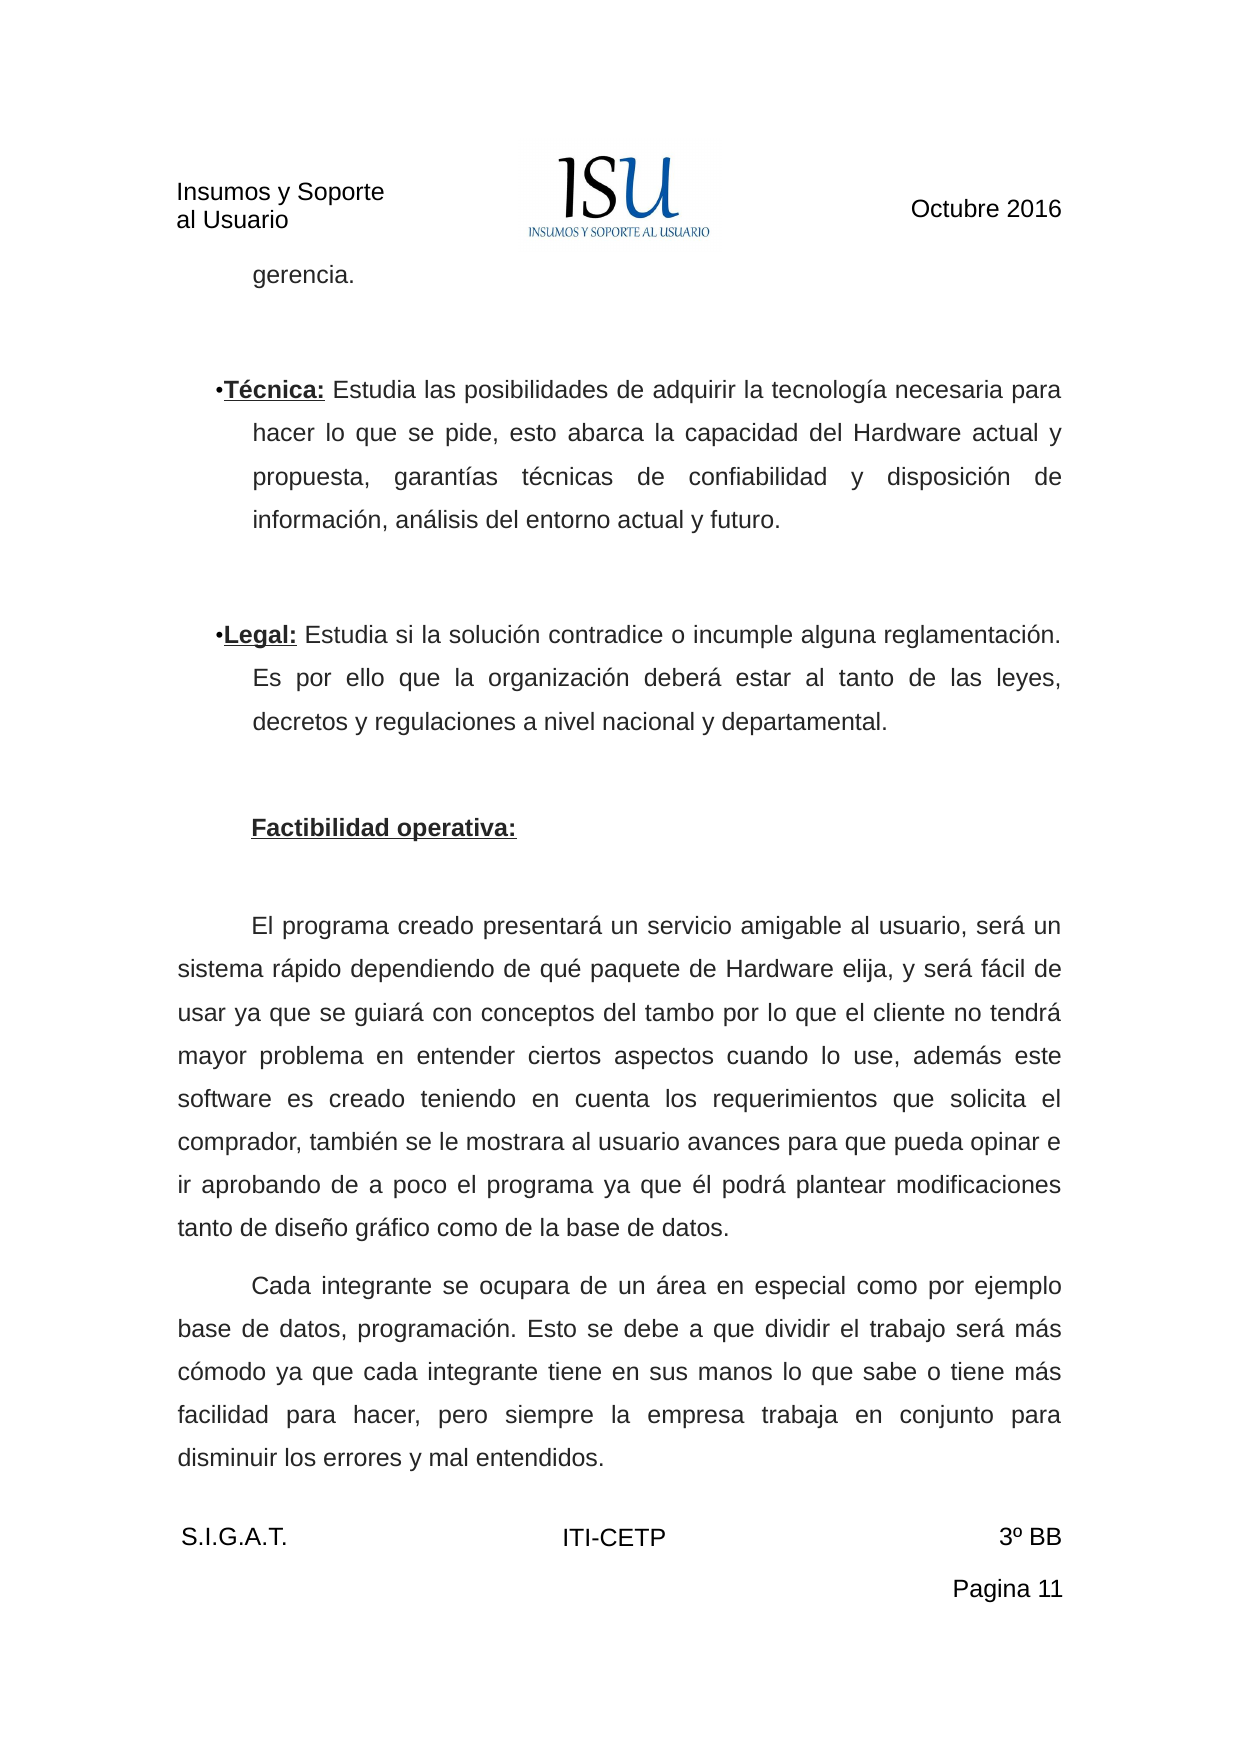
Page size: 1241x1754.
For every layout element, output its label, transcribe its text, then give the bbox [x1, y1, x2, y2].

text Cada integrante se ocupara de un área en especial como por ejemplo base de datos, programación. Esto se debe a que dividir el trabajo será más cómodo ya que cada integrante tiene en sus manos lo que sabe o tiene más facilidad para hacer, pero siempre la empresa trabaja en conjunto para disminuir los errores y mal entendidos. [177, 1271, 1063, 1472]
picture [517, 138, 723, 252]
text •Legal: Estudia si la solución contradice o incumple alguna reglamentación. Es por ello que la organización deberá estar al tanto de las leyes, decretos y regulaciones a nivel nacional y departamental. [215, 620, 1063, 735]
text •Técnica: Estudia las posibilidades de adquirir la tecnología necesaria para hacer lo que se pide, esto abarca la capacidad del Hardware actual y propuesta, garantías técnicas de confiabilidad y disposición de información, análisis del entorno actual y futuro. [215, 375, 1063, 533]
text El programa creado presentará un servicio amigable al usuario, será un sistema rápido dependiendo de qué paquete de Hardware elija, y será fácil de usar ya que se guiará con conceptos del tambo por lo que el cliente no tendrá mayor problema en entender ciertos aspectos cuando lo use, además este software es creado teniendo en cuenta los requerimientos que solicita el comprador, también se le mostrara al usuario avances para que pueda opinar e ir aprobando de a poco el programa ya que él podrá plantear modificaciones tanto de diseño gráfico como de la base de datos. [177, 911, 1063, 1242]
text gerencia. [215, 260, 1063, 288]
text Factibilidad operativa: [177, 813, 1063, 842]
